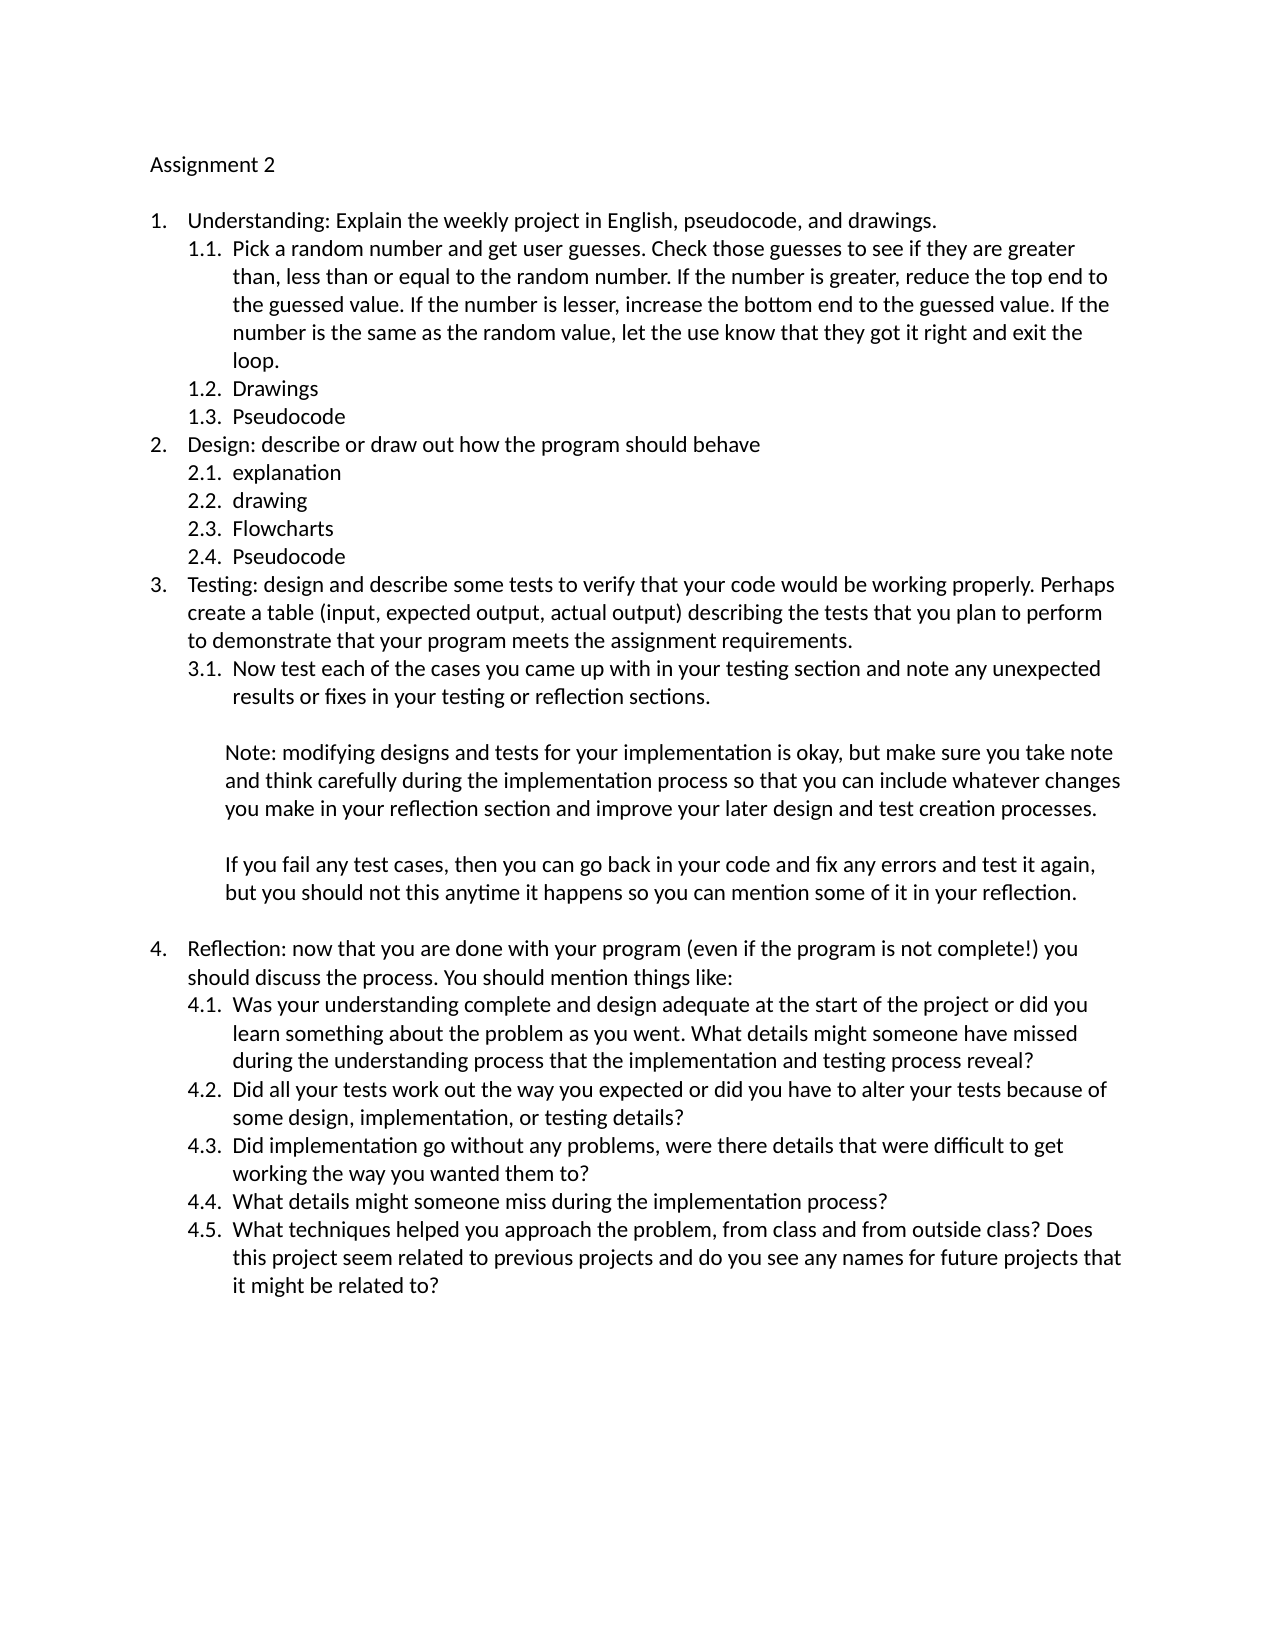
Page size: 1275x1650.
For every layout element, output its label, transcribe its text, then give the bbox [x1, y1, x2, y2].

list Reflection: now that you are done with your program (even if the program is not complete!) you should discuss the process. You should mention things like: [150, 934, 1125, 991]
list Now test each of the cases you came up with in your testing section and note any unexpected results or fixes in your testing or reflection sections. [187, 654, 1125, 710]
list What details might someone miss during the implementation process? [187, 1187, 1125, 1215]
list Pseudocode [187, 402, 1125, 430]
list Drawings [187, 374, 1125, 402]
list Pseudocode [187, 542, 1125, 570]
text Assignment 2 [150, 150, 1125, 178]
list What techniques helped you approach the problem, from class and from outside class? Does this project seem related to previous projects and do you see any names for future projects that it might be related to? [187, 1215, 1125, 1299]
list Did implementation go without any problems, were there details that were difficult to get working the way you wanted them to? [187, 1131, 1125, 1187]
text If you fail any test cases, then you can go back in your code and fix any errors and test it again, but you should not this anytime it happens so you can mention some of it in your reflection. [225, 851, 1125, 907]
list drawing [187, 486, 1125, 514]
list Understanding: Explain the weekly project in English, pseudocode, and drawings. [150, 206, 1125, 234]
list Did all your tests work out the way you expected or did you have to alter your tests because of some design, implementation, or testing details? [187, 1075, 1125, 1131]
list explanation [187, 458, 1125, 486]
list Flowcharts [187, 514, 1125, 542]
text Note: modifying designs and tests for your implementation is okay, but make sure you take note and think carefully during the implementation process so that you can include whatever changes you make in your reflection section and improve your later design and test creation processes. [225, 738, 1125, 822]
list Was your understanding complete and design adequate at the start of the project or did you learn something about the problem as you went. What details might someone have missed during the understanding process that the implementation and testing process reveal? [187, 991, 1125, 1075]
list Testing: design and describe some tests to verify that your code would be working properly. Perhaps create a table (input, expected output, actual output) describing the tests that you plan to perform to demonstrate that your program meets the assignment requirements. [150, 570, 1125, 654]
list Pick a random number and get user guesses. Check those guesses to see if they are greater than, less than or equal to the random number. If the number is greater, reduce the top end to the guessed value. If the number is lesser, increase the bottom end to the guessed value. If the number is the same as the random value, let the use know that they got it right and exit the loop. [187, 234, 1125, 374]
list Design: describe or draw out how the program should behave [150, 430, 1125, 458]
